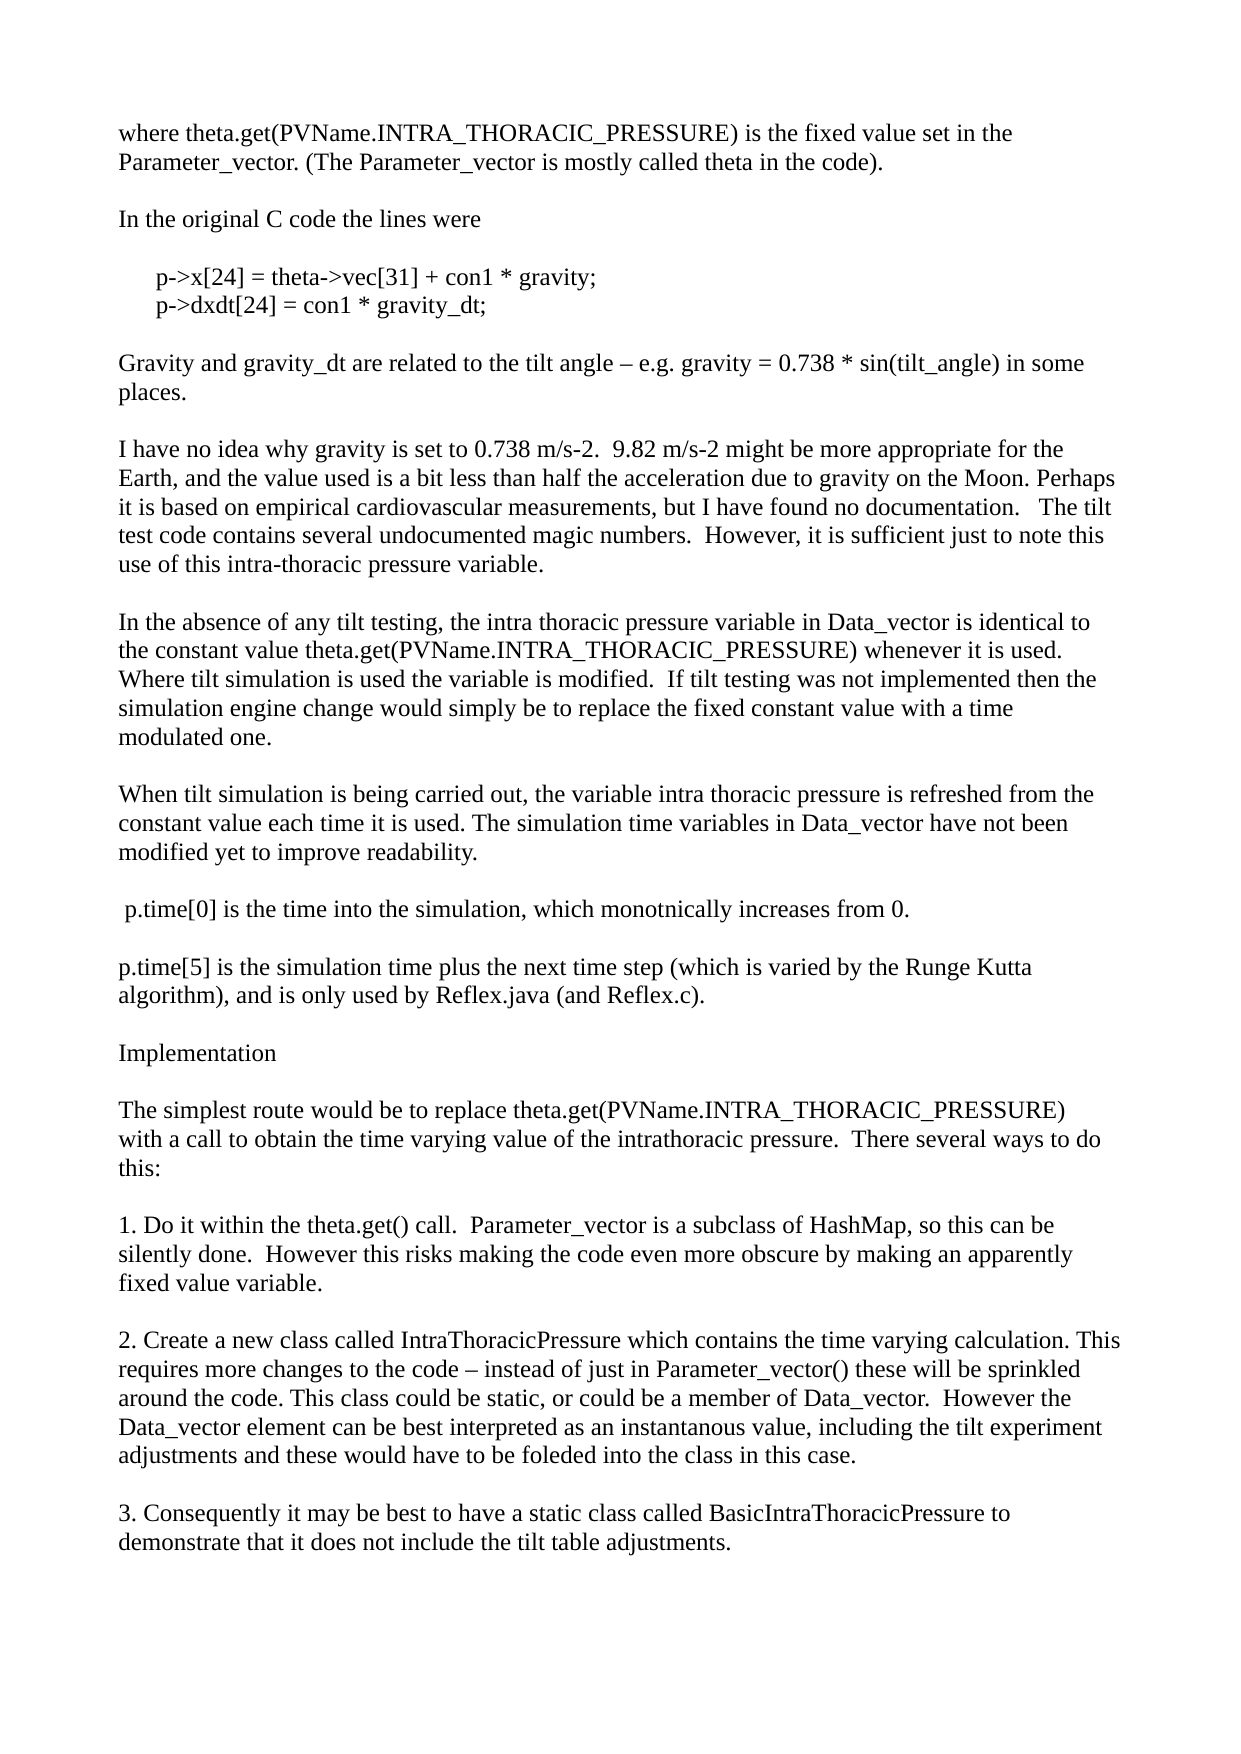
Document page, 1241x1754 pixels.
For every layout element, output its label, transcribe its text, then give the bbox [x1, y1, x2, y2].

text where theta.get(PVName.INTRA_THORACIC_PRESSURE) is the fixed value set in the Parameter_vector. (The Parameter_vector is mostly called theta in the code). [118, 118, 1122, 176]
text p->dxdt[24] = con1 * gravity_dt; [118, 291, 1122, 319]
text In the original C code the lines were [118, 204, 1122, 233]
text I have no idea why gravity is set to 0.738 m/s-2. 9.82 m/s-2 might be more appropriate for the Earth, and the value used is a bit less than half the acceleration due to gravity on the Moon. Perhaps it is based on empirical cardiovascular measurements, but I have found no documentation. The tilt test code contains several undocumented magic numbers. However, it is sufficient just to note this use of this intra-thoracic pressure variable. [118, 434, 1122, 578]
text 2. Create a new class called IntraThoracicPressure which contains the time varying calculation. This requires more changes to the code – instead of just in Parameter_vector() these will be sprinkled around the code. This class could be static, or could be a member of Data_vector. However the Data_vector element can be best interpreted as an instantanous value, including the tilt experiment adjustments and these would have to be foleded into the class in this case. [118, 1326, 1122, 1469]
text p->x[24] = theta->vec[31] + con1 * gravity; [118, 262, 1122, 291]
text p.time[5] is the simulation time plus the next time step (which is varied by the Runge Kutta algorithm), and is only used by Reflex.java (and Reflex.c). [118, 952, 1122, 1009]
text 1. Do it within the theta.get() call. Parameter_vector is a subclass of HashMap, so this can be silently done. However this risks making the code even more obscure by making an apparently fixed value variable. [118, 1211, 1122, 1297]
text In the absence of any tilt testing, the intra thoracic pressure variable in Data_vector is identical to the constant value theta.get(PVName.INTRA_THORACIC_PRESSURE) whenever it is used. Where tilt simulation is used the variable is modified. If tilt testing was not implemented then the simulation engine change would simply be to replace the fixed constant value with a time modulated one. [118, 607, 1122, 751]
text When tilt simulation is being carried out, the variable intra thoracic pressure is refreshed from the constant value each time it is used. The simulation time variables in Data_vector have not been modified yet to improve readability. [118, 779, 1122, 866]
text 3. Consequently it may be best to have a static class called BasicIntraThoracicPressure to demonstrate that it does not include the tilt table adjustments. [118, 1498, 1122, 1556]
text p.time[0] is the time into the simulation, which monotnically increases from 0. [118, 894, 1122, 923]
text The simplest route would be to replace theta.get(PVName.INTRA_THORACIC_PRESSURE) with a call to obtain the time varying value of the intrathoracic pressure. There several ways to do this: [118, 1096, 1122, 1182]
text Gravity and gravity_dt are related to the tilt angle – e.g. gravity = 0.738 * sin(tilt_angle) in some places. [118, 348, 1122, 406]
text Implementation [118, 1038, 1122, 1067]
